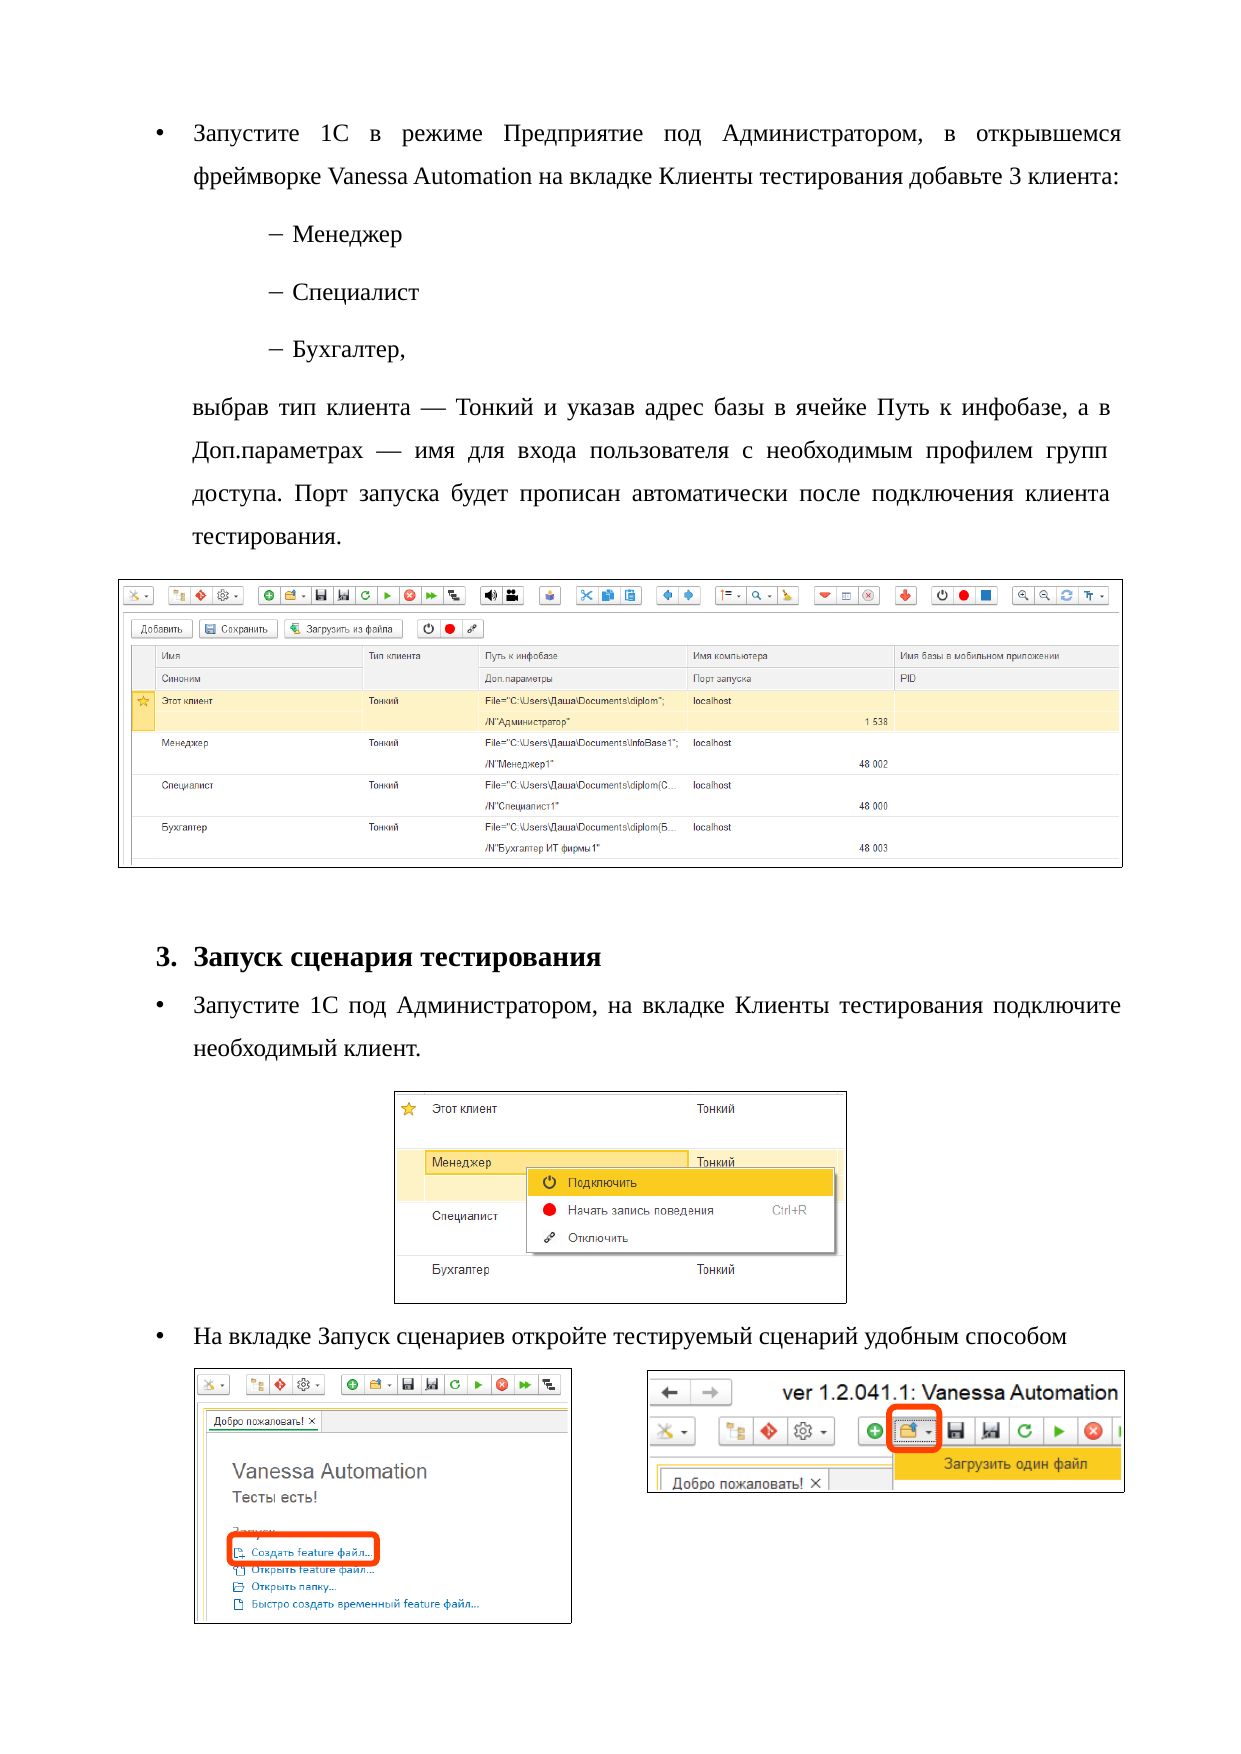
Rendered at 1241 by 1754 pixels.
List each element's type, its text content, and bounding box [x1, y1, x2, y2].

list На вкладке Запуск сценариев откройте тестируемый сценарий удобным способом [156, 1321, 1122, 1350]
text − Менеджер [118, 219, 1122, 248]
picture [121, 582, 1119, 865]
list Запустите 1С в режиме Предприятие под Администратором, в открывшемся фреймворке Vanessa Automation на вкладке Клиенты тестирования добавьте 3 клиента: [156, 118, 1122, 190]
text − Специалист [118, 277, 1122, 305]
text выбрав тип клиента — Тонкий и указав адрес базы в ячейке Путь к инфобазе, а в Доп.параметрах — имя для входа пользователя с необходимым профилем групп доступа. Порт запуска будет прописан автоматически после подключения клиента тестирования. [118, 392, 1122, 550]
picture [396, 1093, 844, 1300]
list Запустите 1С под Администратором, на вкладке Клиенты тестирования подключите необходимый клиент. [156, 990, 1122, 1062]
picture [650, 1372, 1122, 1490]
list Запуск сценария тестирования [156, 939, 1122, 973]
text − Бухгалтер, [118, 334, 1122, 363]
picture [197, 1371, 568, 1621]
